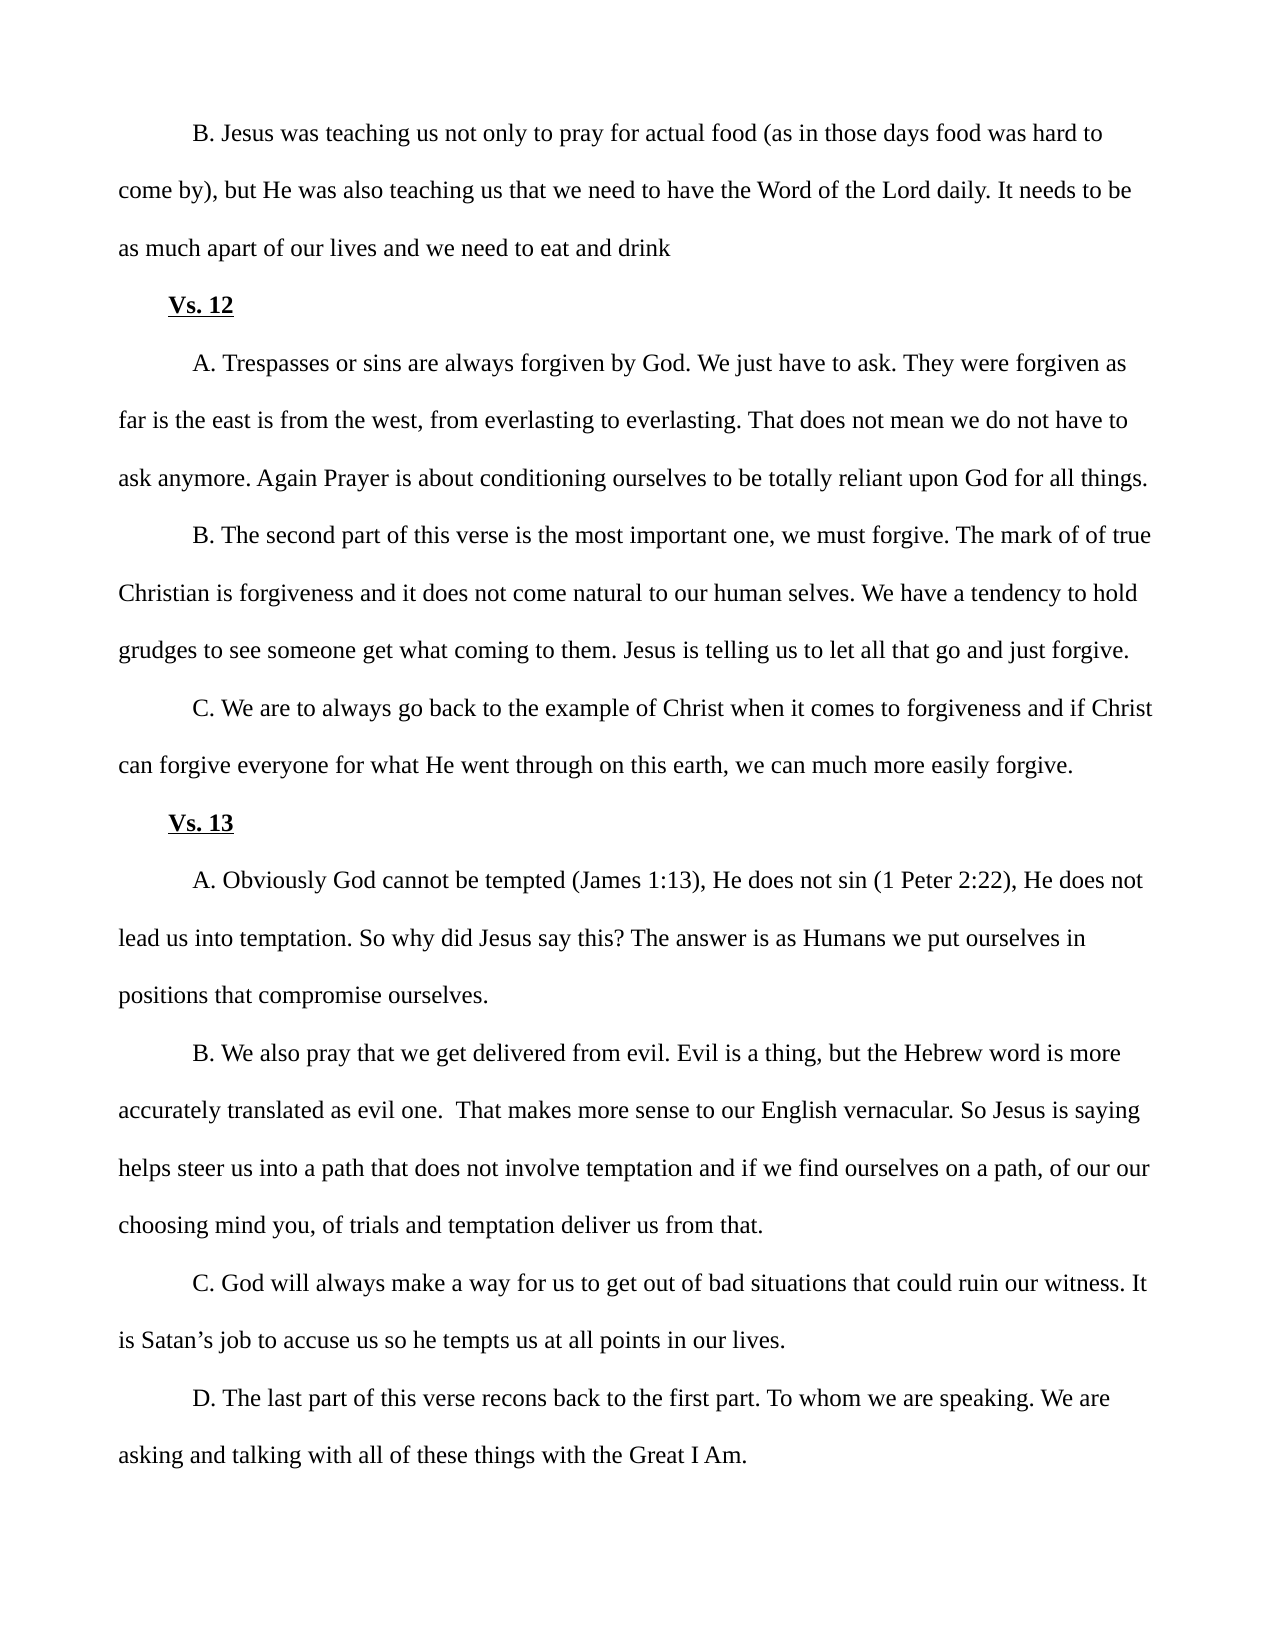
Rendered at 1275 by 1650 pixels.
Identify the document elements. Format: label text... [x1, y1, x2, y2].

text C. God will always make a way for us to get out of bad situations that could ruin our witness. It is Satan’s job to accuse us so he tempts us at all points in our lives. [118, 1268, 1157, 1354]
text Vs. 12 [118, 291, 1157, 319]
text D. The last part of this verse recons back to the first part. To whom we are speaking. We are asking and talking with all of these things with the Great I Am. [118, 1383, 1157, 1469]
text C. We are to always go back to the example of Christ when it comes to forgiveness and if Christ can forgive everyone for what He went through on this earth, we can much more easily forgive. [118, 693, 1157, 779]
text A. Trespasses or sins are always forgiven by God. We just have to ask. They were forgiven as far is the east is from the west, from everlasting to everlasting. That does not mean we do not have to ask anymore. Again Prayer is about conditioning ourselves to be totally reliant upon God for all things. [118, 348, 1157, 492]
text B. Jesus was teaching us not only to pray for actual food (as in those days food was hard to come by), but He was also teaching us that we need to have the Word of the Lord daily. It needs to be as much apart of our lives and we need to eat and drink [118, 118, 1157, 262]
text B. We also pray that we get delivered from evil. Evil is a thing, but the Hebrew word is more accurately translated as evil one. That makes more sense to our English vernacular. So Jesus is saying helps steer us into a path that does not involve temptation and if we find ourselves on a path, of our our choosing mind you, of trials and temptation deliver us from that. [118, 1038, 1157, 1239]
text B. The second part of this verse is the most important one, we must forgive. The mark of of true Christian is forgiveness and it does not come natural to our human selves. We have a tendency to hold grudges to see someone get what coming to them. Jesus is telling us to let all that go and just forgive. [118, 521, 1157, 664]
text Vs. 13 [118, 808, 1157, 837]
text A. Obviously God cannot be tempted (James 1:13), He does not sin (1 Peter 2:22), He does not lead us into temptation. So why did Jesus say this? The answer is as Humans we put ourselves in positions that compromise ourselves. [118, 866, 1157, 1009]
